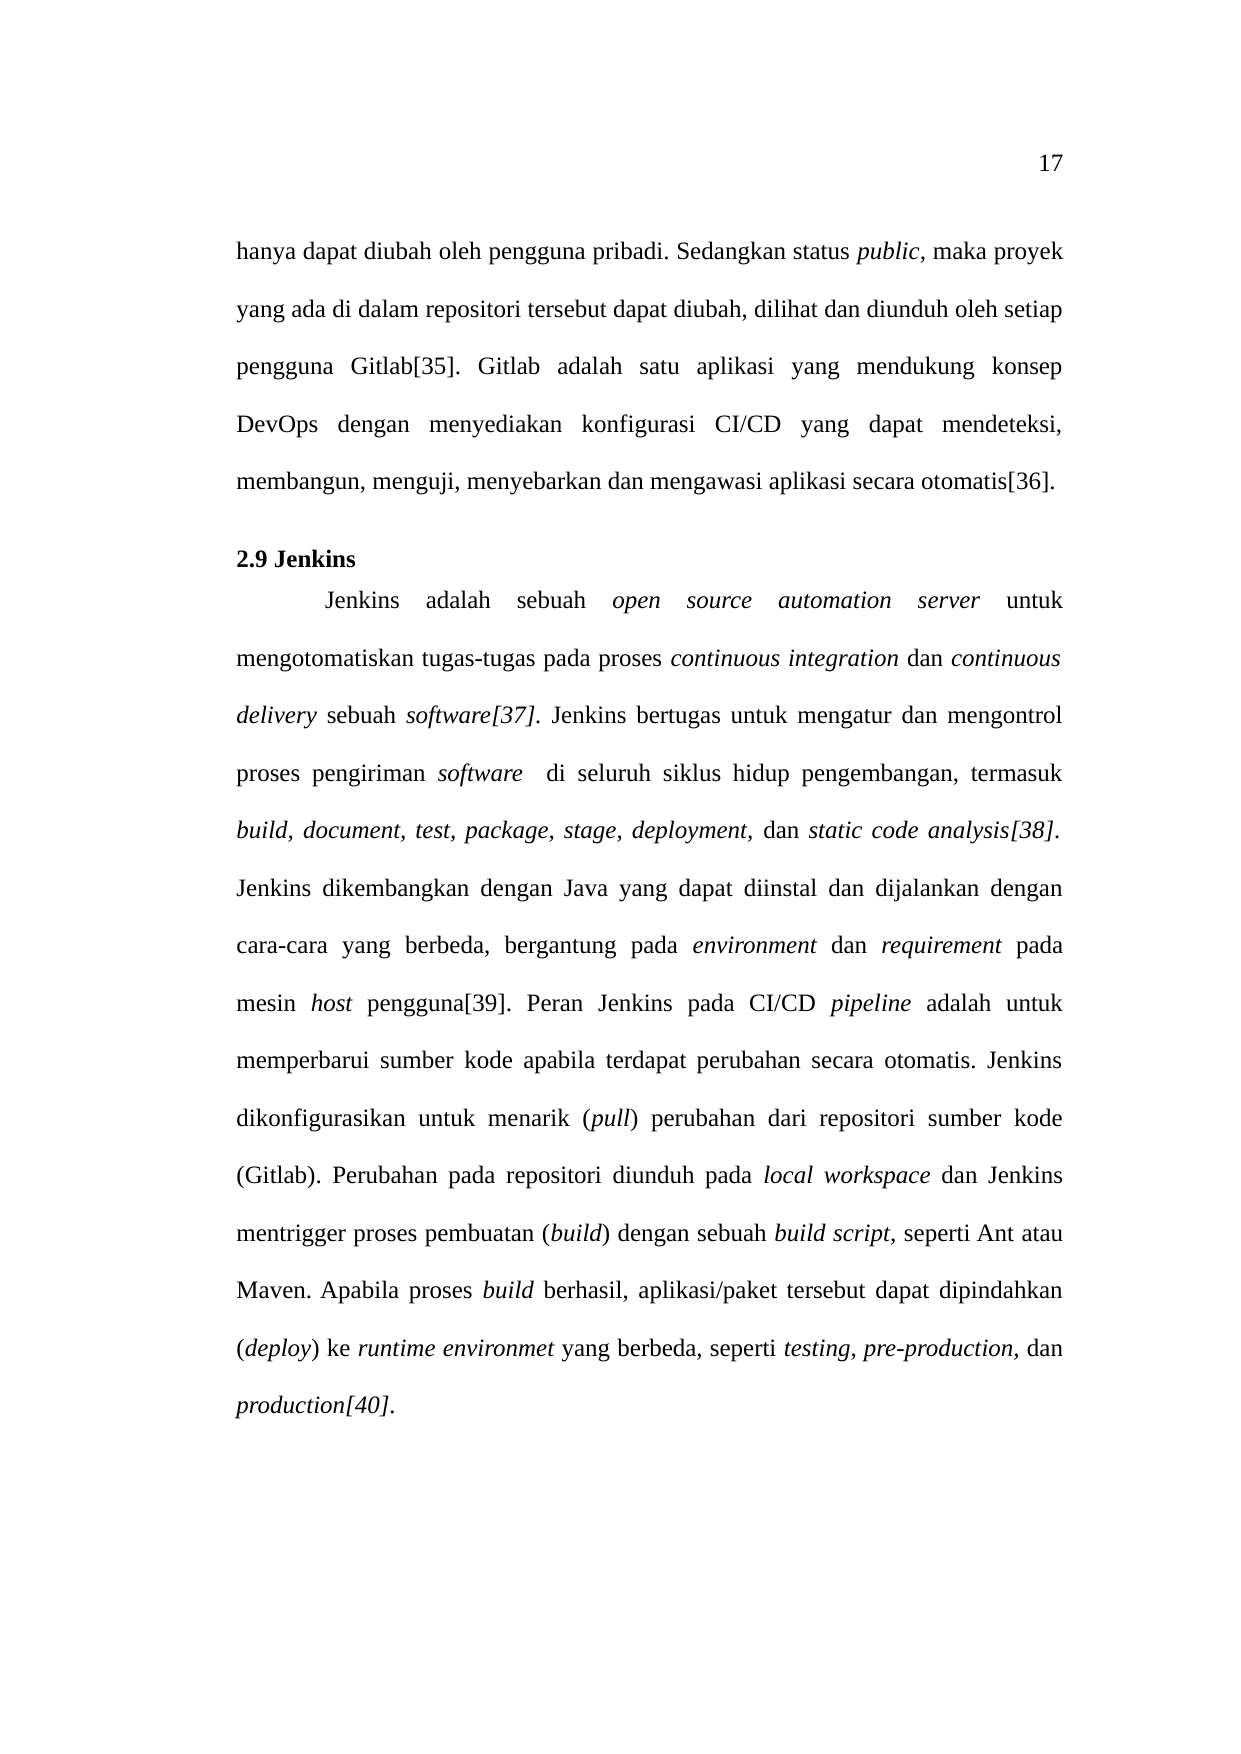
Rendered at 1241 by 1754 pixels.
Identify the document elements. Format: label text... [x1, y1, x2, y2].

text Jenkins adalah sebuah open source automation server untuk mengotomatiskan tugas-tugas pada proses continuous integration dan continuous delivery sebuah software[37]. Jenkins bertugas untuk mengatur dan mengontrol proses pengiriman software di seluruh siklus hidup pengembangan, termasuk build, document, test, package, stage, deployment, dan static code analysis[38]. Jenkins dikembangkan dengan Java yang dapat diinstal dan dijalankan dengan cara-cara yang berbeda, bergantung pada environment dan requirement pada mesin host pengguna[39]. Peran Jenkins pada CI/CD pipeline adalah untuk memperbarui sumber kode apabila terdapat perubahan secara otomatis. Jenkins dikonfigurasikan untuk menarik (pull) perubahan dari repositori sumber kode (Gitlab). Perubahan pada repositori diunduh pada local workspace dan Jenkins mentrigger proses pembuatan (build) dengan sebuah build script, seperti Ant atau Maven. Apabila proses build berhasil, aplikasi/paket tersebut dapat dipindahkan (deploy) ke runtime environmet yang berbeda, seperti testing, pre-production, dan production[40]. [236, 585, 1063, 1419]
subtitle Jenkins [236, 544, 1063, 573]
text hanya dapat diubah oleh pengguna pribadi. Sedangkan status public, maka proyek yang ada di dalam repositori tersebut dapat diubah, dilihat dan diunduh oleh setiap pengguna Gitlab[35]. Gitlab adalah satu aplikasi yang mendukung konsep DevOps dengan menyediakan konfigurasi CI/CD yang dapat mendeteksi, membangun, menguji, menyebarkan dan mengawasi aplikasi secara otomatis[36]. [236, 236, 1063, 495]
